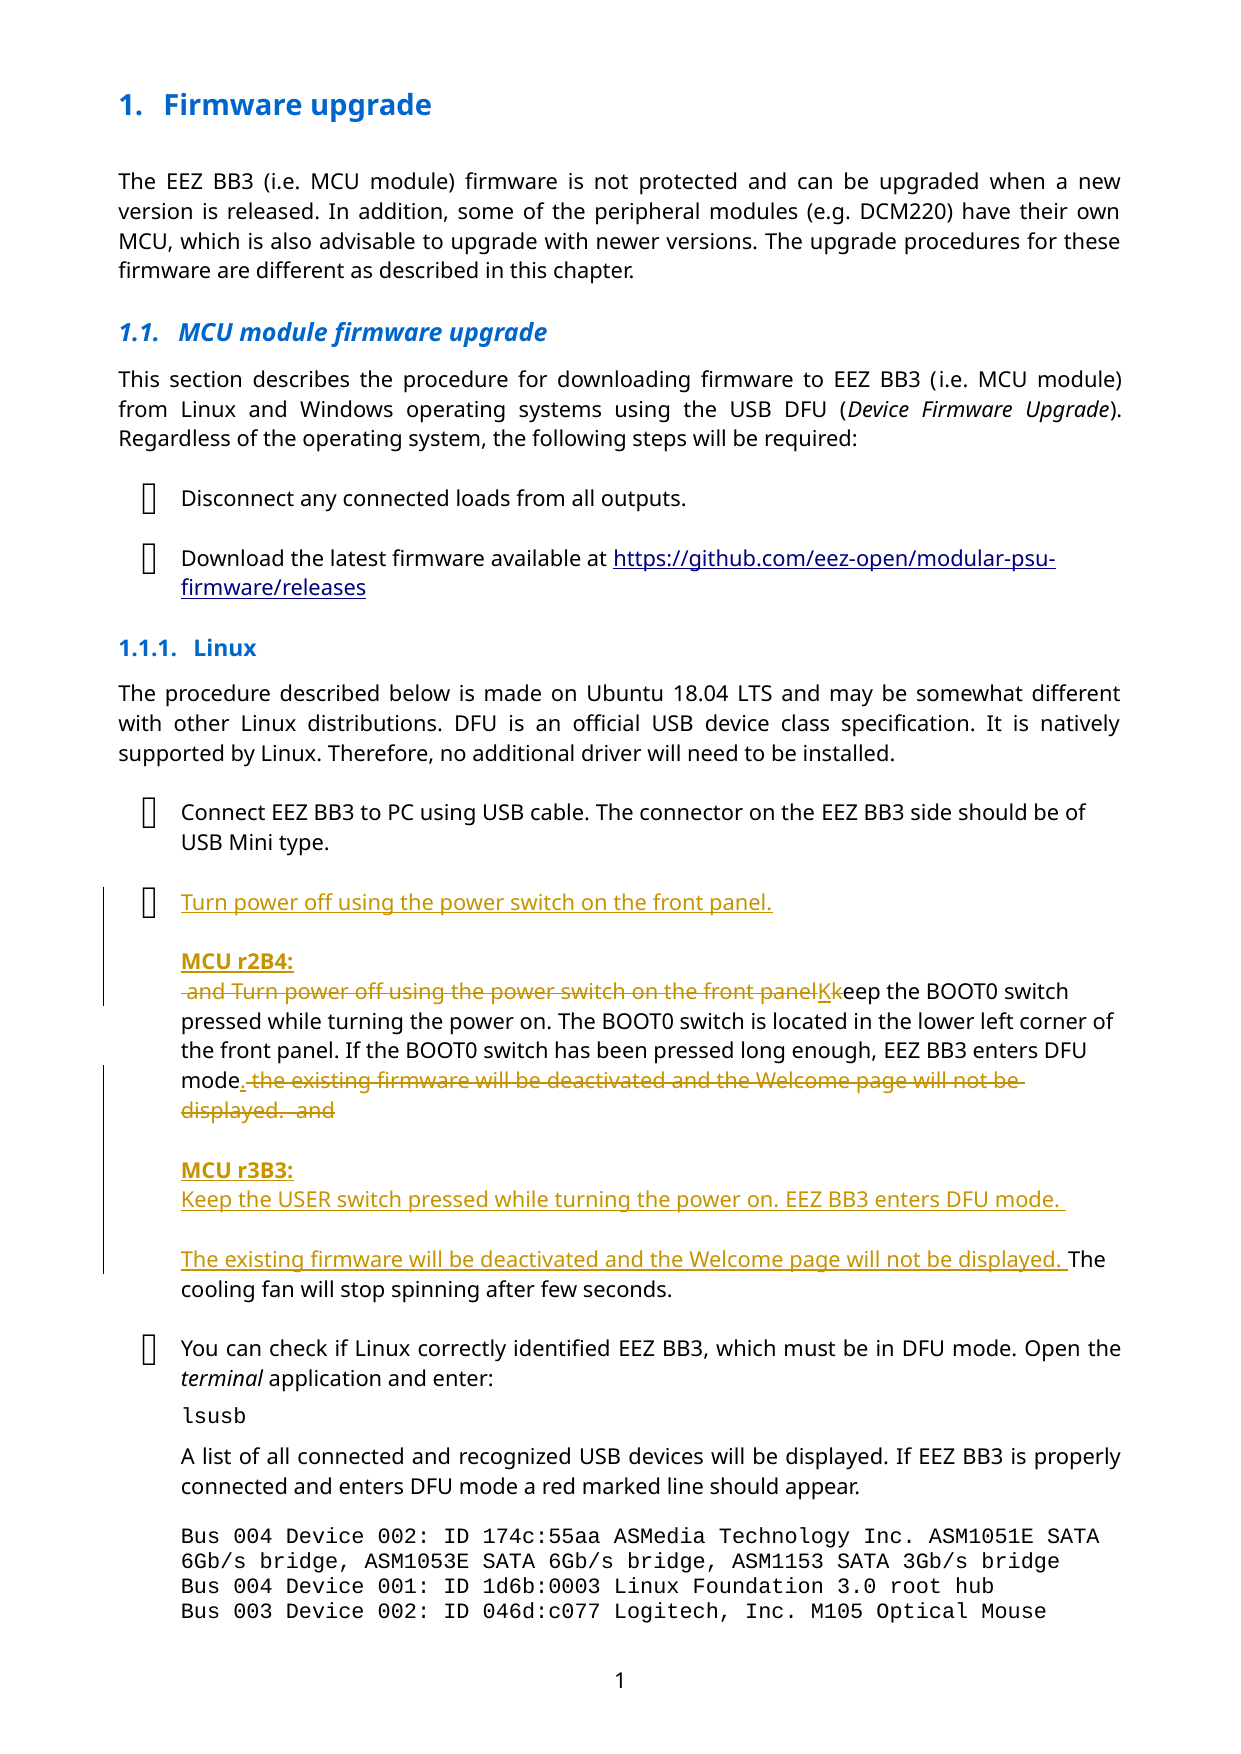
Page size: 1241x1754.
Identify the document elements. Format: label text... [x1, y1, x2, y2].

table_header Disconnect any connected loads from all outputs. [181, 483, 1122, 543]
text The procedure described below is made on Ubuntu 18.04 LTS and may be somewhat different with other Linux distributions. DFU is an official USB device class specification. It is natively supported by Linux. Therefore, no additional driver will need to be installed. [118, 678, 1122, 767]
text The EEZ BB3 (i.e. MCU module) firmware is not protected and can be upgraded when a new version is released. In addition, some of the peripheral modules (e.g. DCM220) have their own MCU, which is also advisable to upgrade with newer versions. The upgrade procedures for these firmware are different as described in this chapter. [118, 166, 1122, 285]
table_cell  [118, 543, 181, 632]
table_header  [118, 797, 181, 887]
subtitle Firmware upgrade [118, 84, 1122, 124]
subtitle MCU module firmware upgrade [118, 315, 1122, 349]
table_cell Turn power off using the power switch on the front panel. MCU r2B4: Keep the BOOT0 switch pressed while turning the power on. The BOOT0 switch is located in the lower left corner of the front panel. If the BOOT0 switch has been pressed long enough, EEZ BB3 enters DFU mode. MCU r3B3: Keep the USER switch pressed while turning the power on. EEZ BB3 enters DFU mode. The existing firmware will be deactivated and the Welcome page will not be displayed. The cooling fan will stop spinning after few seconds. [181, 887, 1122, 1333]
subtitle Linux [118, 632, 1122, 663]
table_header  [118, 483, 181, 543]
text This section describes the procedure for downloading firmware to EEZ BB3 (i.e. MCU module) from Linux and Windows operating systems using the USB DFU (Device Firmware Upgrade). Regardless of the operating system, the following steps will be required: [118, 364, 1122, 453]
table_cell You can check if Linux correctly identified EEZ BB3, which must be in DFU mode. Open the terminal application and enter: lsusb A list of all connected and recognized USB devices will be displayed. If EEZ BB3 is properly connected and enters DFU mode a red marked line should appear. Bus 004 Device 002: ID 174c:55aa ASMedia Technology Inc. ASM1051E SATA 6Gb/s bridge, ASM1053E SATA 6Gb/s bridge, ASM1153 SATA 3Gb/s bridge Bus 004 Device 001: ID 1d6b:0003 Linux Foundation 3.0 root hub Bus 003 Device 002: ID 046d:c077 Logitech, Inc. M105 Optical Mouse [181, 1334, 1122, 1625]
table_cell  [118, 887, 181, 1333]
table_cell  [118, 1334, 181, 1625]
table_cell Download the latest firmware available at https://github.com/eez-open/modular-psu-firmware/releases [181, 543, 1122, 632]
table_header Connect EEZ BB3 to PC using USB cable. The connector on the EEZ BB3 side should be of USB Mini type. [181, 797, 1122, 887]
